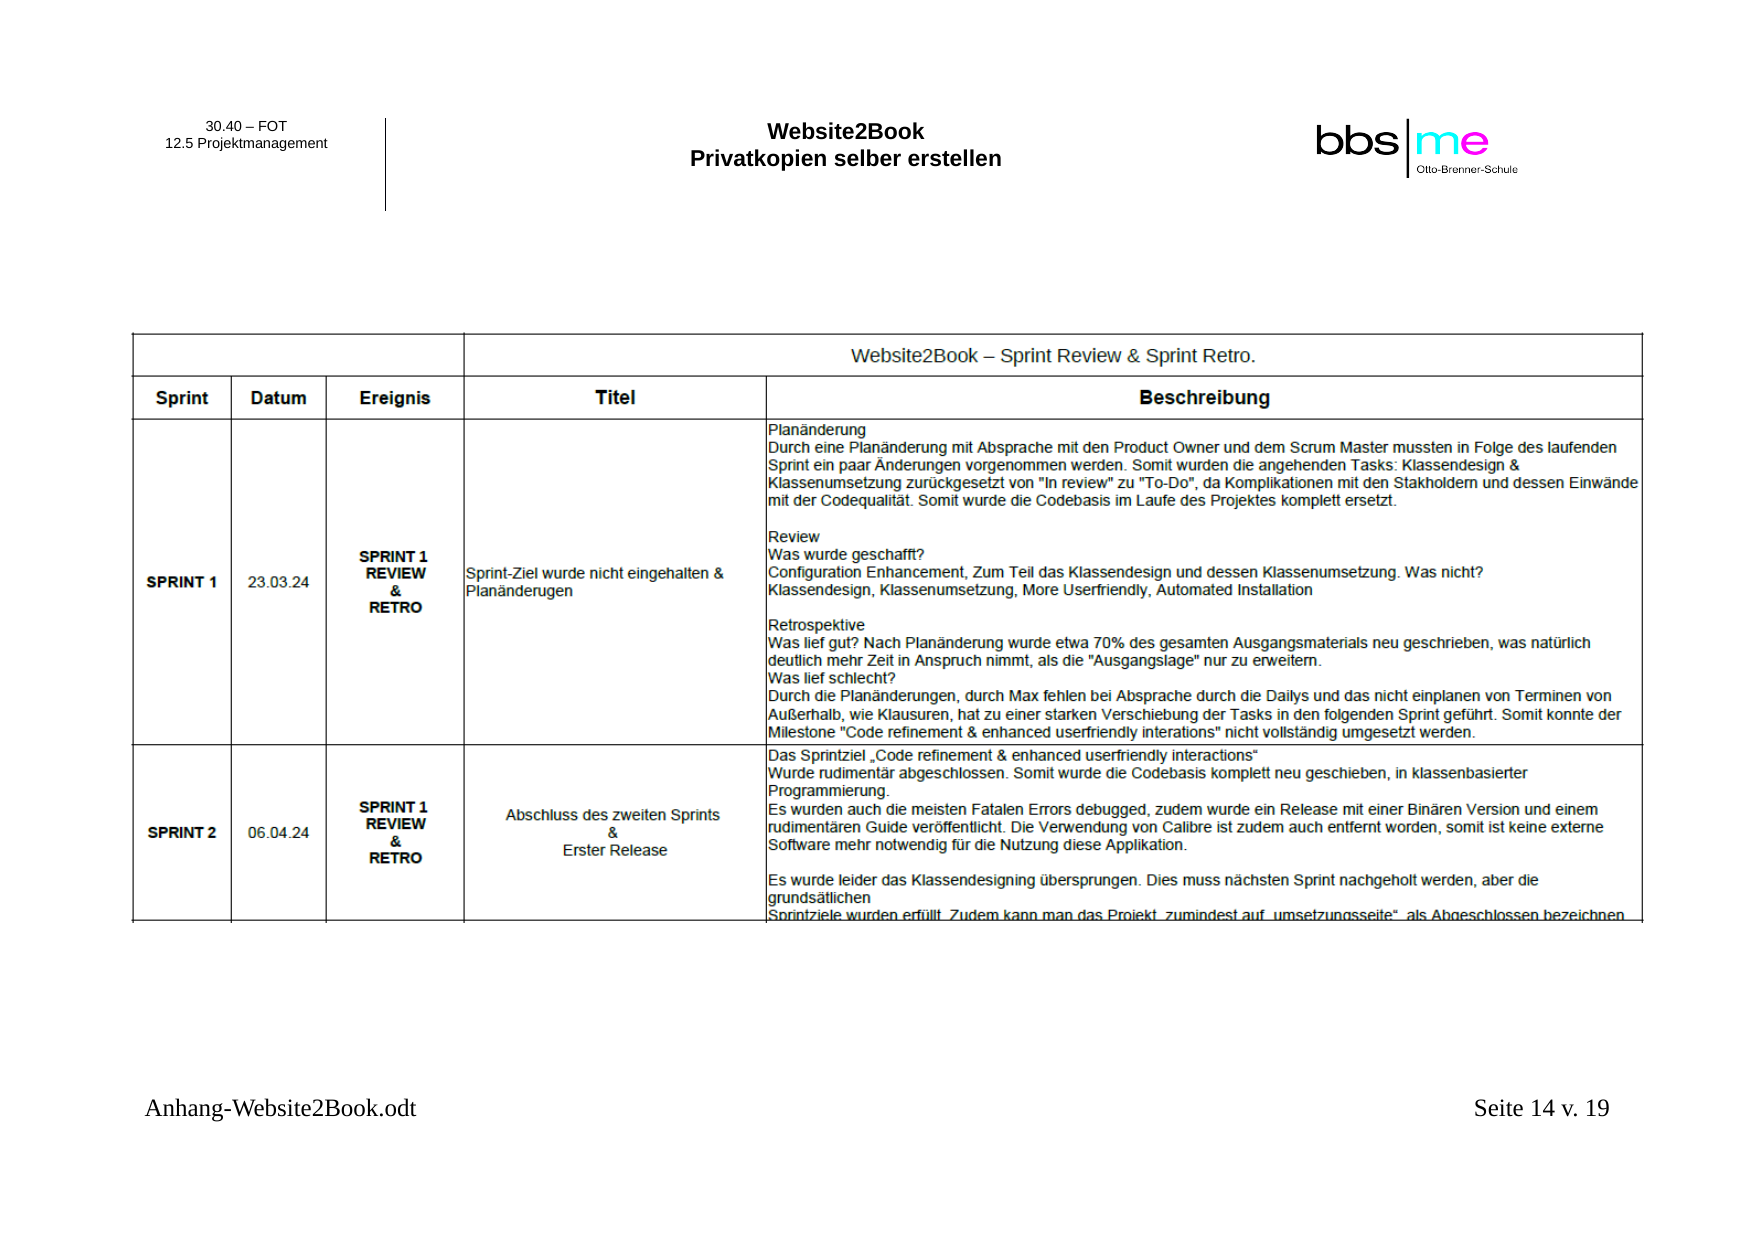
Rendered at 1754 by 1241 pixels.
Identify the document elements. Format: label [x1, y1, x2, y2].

picture [126, 327, 1644, 923]
picture [1316, 118, 1518, 178]
